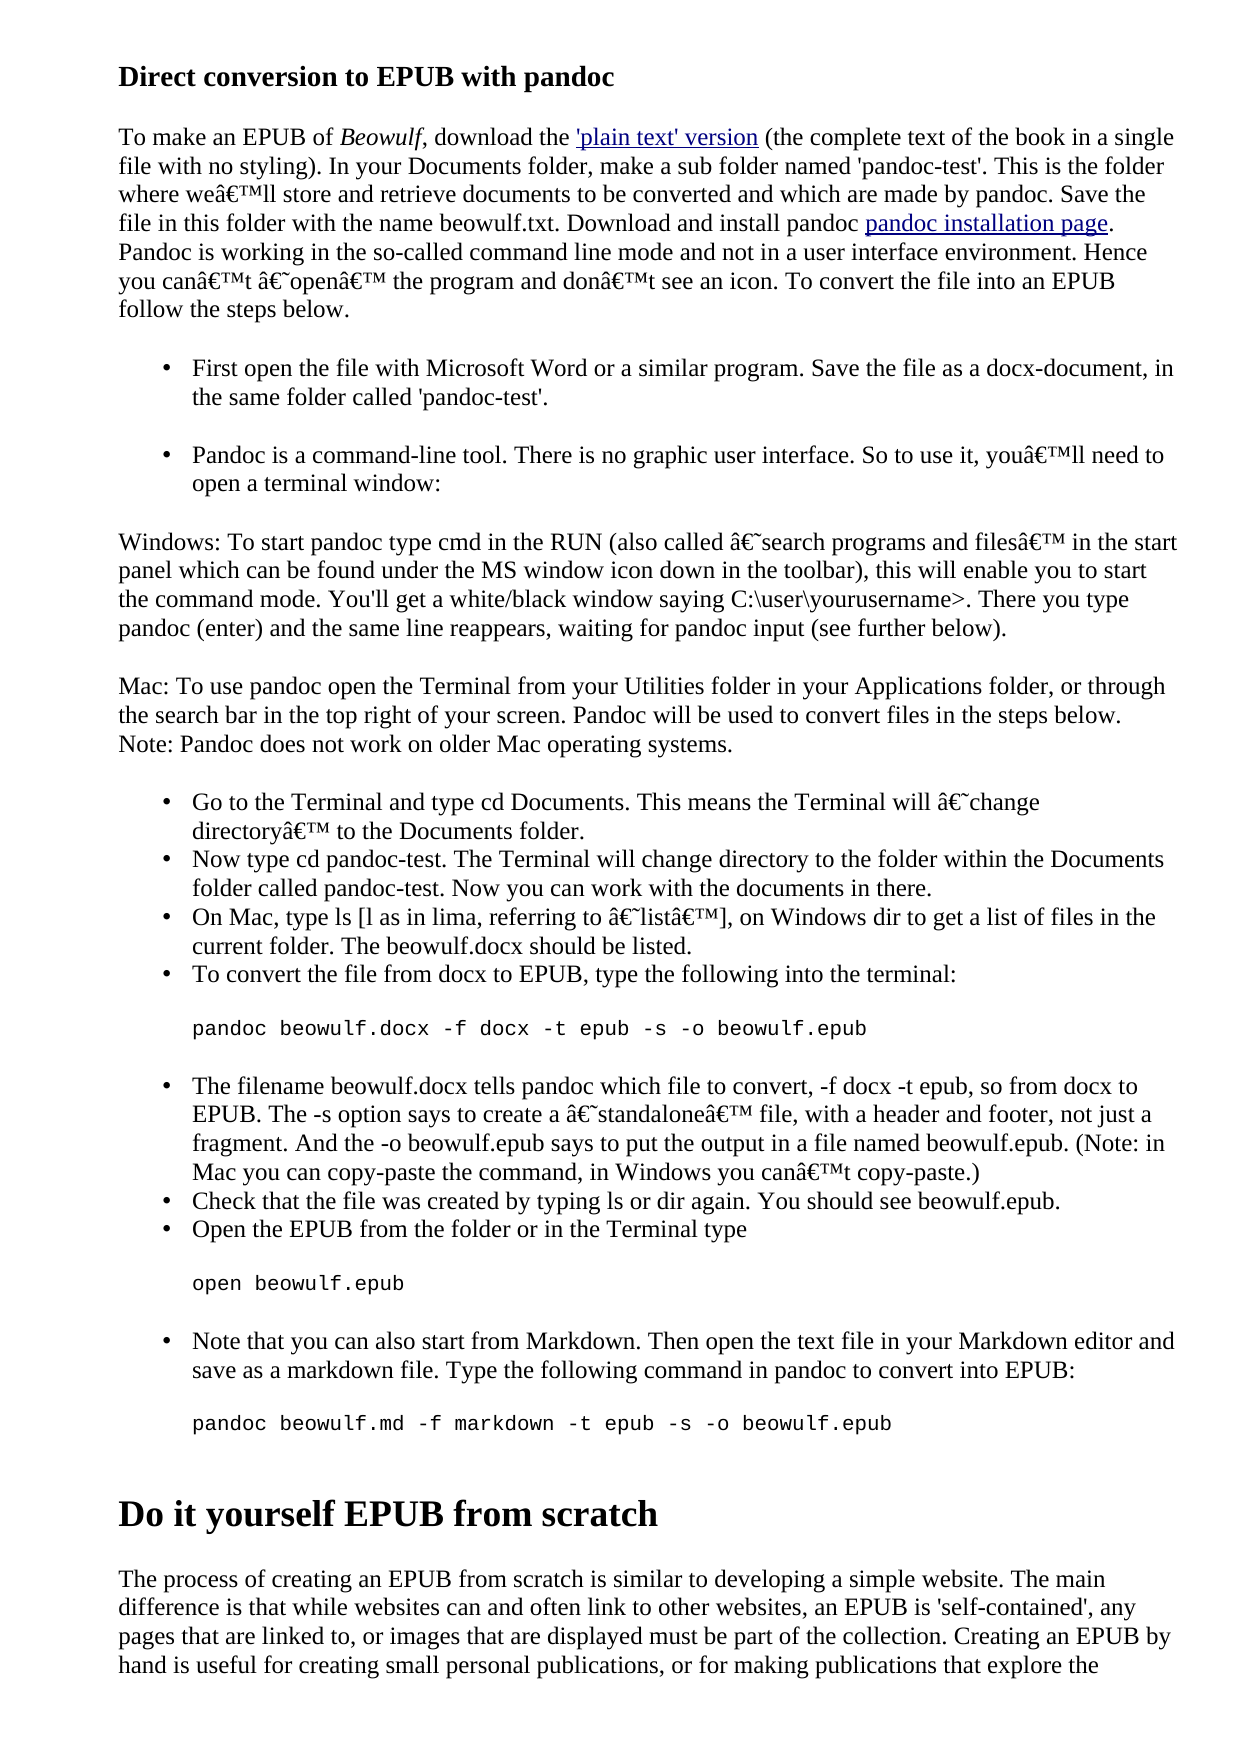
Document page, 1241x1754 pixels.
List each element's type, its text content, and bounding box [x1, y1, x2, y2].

list On Mac, type ls [l as in lima, referring to â€˜listâ€™], on Windows dir to get a list of files in the current folder. The beowulf.docx should be listed. [162, 902, 1181, 959]
text The process of creating an EPUB from scratch is similar to developing a simple website. The main difference is that while websites can and often link to other websites, an EPUB is 'self-contained', any pages that are linked to, or images that are displayed must be part of the collection. Creating an EPUB by hand is useful for creating small personal publications, or for making publications that explore the [118, 1564, 1181, 1679]
subtitle Do it yourself EPUB from scratch [118, 1491, 1181, 1534]
list The filename beowulf.docx tells pandoc which file to convert, -f docx -t epub, so from docx to EPUB. The -s option says to create a â€˜standaloneâ€™ file, with a header and footer, not just a fragment. And the -o beowulf.epub says to put the output in a file named beowulf.epub. (Note: in Mac you can copy-paste the command, in Windows you canâ€™t copy-paste.) [162, 1071, 1181, 1186]
subtitle Direct conversion to EPUB with pandoc [118, 59, 1181, 93]
list Note that you can also start from Markdown. Then open the text file in your Markdown editor and save as a markdown file. Type the following command in pandoc to convert into EPUB: [162, 1326, 1181, 1383]
list open beowulf.epub [162, 1273, 1181, 1296]
list Open the EPUB from the folder or in the Terminal type [162, 1214, 1181, 1243]
list To convert the file from docx to EPUB, type the following into the terminal: [162, 959, 1181, 988]
list Now type cd pandoc-test. The Terminal will change directory to the folder within the Documents folder called pandoc-test. Now you can work with the documents in there. [162, 844, 1181, 902]
list pandoc beowulf.md -f markdown -t epub -s -o beowulf.epub [162, 1413, 1181, 1437]
text To make an EPUB of Beowulf, download the 'plain text' version (the complete text of the book in a single file with no styling). In your Documents folder, make a sub folder named 'pandoc-test'. This is the folder where weâ€™ll store and retrieve documents to be converted and which are made by pandoc. Save the file in this folder with the name beowulf.txt. Download and install pandoc pandoc installation page. Pandoc is working in the so-called command line mode and not in a user interface environment. Hence you canâ€™t â€˜openâ€™ the program and donâ€™t see an icon. To convert the file into an EPUB follow the steps below. [118, 122, 1181, 323]
list First open the file with Microsoft Word or a similar program. Save the file as a docx-document, in the same folder called 'pandoc-test'. [162, 353, 1181, 410]
text Mac: To use pandoc open the Terminal from your Utilities folder in your Applications folder, or through the search bar in the top right of your screen. Pandoc will be used to convert files in the steps below. Note: Pandoc does not work on older Mac operating systems. [118, 671, 1181, 757]
list pandoc beowulf.docx -f docx -t epub -s -o beowulf.epub [162, 1018, 1181, 1041]
list Go to the Terminal and type cd Documents. This means the Terminal will â€˜change directoryâ€™ to the Documents folder. [162, 787, 1181, 844]
text Windows: To start pandoc type cmd in the RUN (also called â€˜search programs and filesâ€™ in the start panel which can be found under the MS window icon down in the toolbar), this will enable you to start the command mode. You'll get a white/black window saying C:\user\yourusername>. There you type pandoc (enter) and the same line reappears, waiting for pandoc input (see further below). [118, 527, 1181, 642]
list Pandoc is a command-line tool. There is no graphic user interface. So to use it, youâ€™ll need to open a terminal window: [162, 440, 1181, 497]
list Check that the file was created by typing ls or dir again. You should see beowulf.epub. [162, 1186, 1181, 1214]
